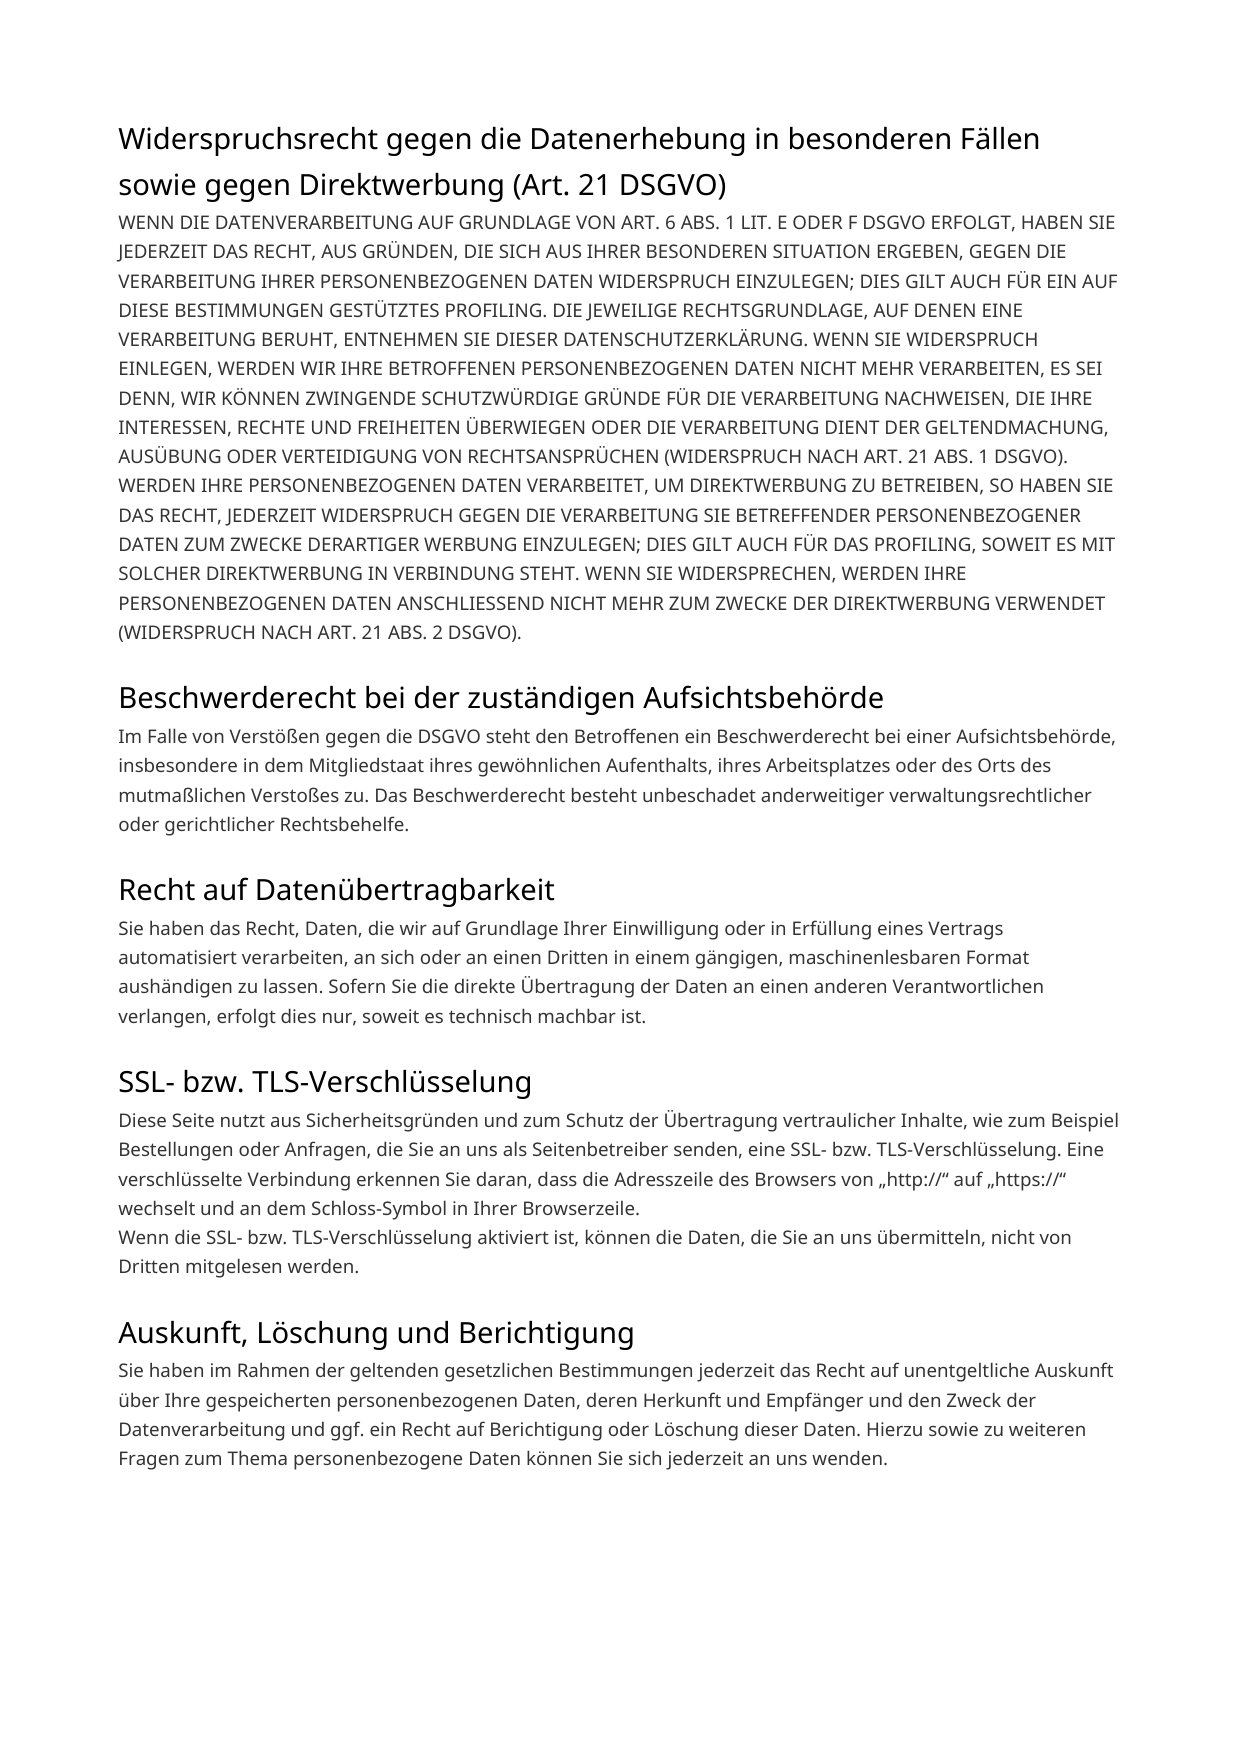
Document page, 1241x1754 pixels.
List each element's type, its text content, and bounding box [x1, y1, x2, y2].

text Sie haben im Rahmen der geltenden gesetzlichen Bestimmungen jederzeit das Recht auf unentgeltliche Auskunft über Ihre gespeicherten personenbezogenen Daten, deren Herkunft und Empfänger und den Zweck der Datenverarbeitung und ggf. ein Recht auf Berichtigung oder Löschung dieser Daten. Hierzu sowie zu weiteren Fragen zum Thema personenbezogene Daten können Sie sich jederzeit an uns wenden. [118, 1358, 1122, 1471]
subtitle Widerspruchsrecht gegen die Datenerhebung in besonderen Fällen sowie gegen Direktwerbung (Art. 21 DSGVO) [118, 118, 1122, 203]
text Wenn die SSL- bzw. TLS-Verschlüsselung aktiviert ist, können die Daten, die Sie an uns übermitteln, nicht von Dritten mitgelesen werden. [118, 1224, 1122, 1279]
subtitle Recht auf Datenübertragbarkeit [118, 870, 1122, 909]
text Sie haben das Recht, Daten, die wir auf Grundlage Ihrer Einwilligung oder in Erfüllung eines Vertrags automatisiert verarbeiten, an sich oder an einen Dritten in einem gängigen, maschinenlesbaren Format aushändigen zu lassen. Sofern Sie die direkte Übertragung der Daten an einen anderen Verantwortlichen verlangen, erfolgt dies nur, soweit es technisch machbar ist. [118, 915, 1122, 1029]
subtitle Auskunft, Löschung und Berichtigung [118, 1312, 1122, 1352]
subtitle SSL- bzw. TLS-Verschlüsselung [118, 1062, 1122, 1101]
text WERDEN IHRE PERSONENBEZOGENEN DATEN VERARBEITET, UM DIREKTWERBUNG ZU BETREIBEN, SO HABEN SIE DAS RECHT, JEDERZEIT WIDERSPRUCH GEGEN DIE VERARBEITUNG SIE BETREFFENDER PERSONENBEZOGENER DATEN ZUM ZWECKE DERARTIGER WERBUNG EINZULEGEN; DIES GILT AUCH FÜR DAS PROFILING, SOWEIT ES MIT SOLCHER DIREKTWERBUNG IN VERBINDUNG STEHT. WENN SIE WIDERSPRECHEN, WERDEN IHRE PERSONENBEZOGENEN DATEN ANSCHLIESSEND NICHT MEHR ZUM ZWECKE DER DIREKTWERBUNG VERWENDET (WIDERSPRUCH NACH ART. 21 ABS. 2 DSGVO). [118, 473, 1122, 645]
text Diese Seite nutzt aus Sicherheitsgründen und zum Schutz der Übertragung vertraulicher Inhalte, wie zum Beispiel Bestellungen oder Anfragen, die Sie an uns als Seitenbetreiber senden, eine SSL- bzw. TLS-Verschlüsselung. Eine verschlüsselte Verbindung erkennen Sie daran, dass die Adresszeile des Browsers von „http://“ auf „https://“ wechselt und an dem Schloss-Symbol in Ihrer Browserzeile. [118, 1107, 1122, 1221]
text Im Falle von Verstößen gegen die DSGVO steht den Betroffenen ein Beschwerderecht bei einer Aufsichtsbehörde, insbesondere in dem Mitgliedstaat ihres gewöhnlichen Aufenthalts, ihres Arbeitsplatzes oder des Orts des mutmaßlichen Verstoßes zu. Das Beschwerderecht besteht unbeschadet anderweitiger verwaltungsrechtlicher oder gerichtlicher Rechtsbehelfe. [118, 723, 1122, 837]
text WENN DIE DATENVERARBEITUNG AUF GRUNDLAGE VON ART. 6 ABS. 1 LIT. E ODER F DSGVO ERFOLGT, HABEN SIE JEDERZEIT DAS RECHT, AUS GRÜNDEN, DIE SICH AUS IHRER BESONDEREN SITUATION ERGEBEN, GEGEN DIE VERARBEITUNG IHRER PERSONENBEZOGENEN DATEN WIDERSPRUCH EINZULEGEN; DIES GILT AUCH FÜR EIN AUF DIESE BESTIMMUNGEN GESTÜTZTES PROFILING. DIE JEWEILIGE RECHTSGRUNDLAGE, AUF DENEN EINE VERARBEITUNG BERUHT, ENTNEHMEN SIE DIESER DATENSCHUTZERKLÄRUNG. WENN SIE WIDERSPRUCH EINLEGEN, WERDEN WIR IHRE BETROFFENEN PERSONENBEZOGENEN DATEN NICHT MEHR VERARBEITEN, ES SEI DENN, WIR KÖNNEN ZWINGENDE SCHUTZWÜRDIGE GRÜNDE FÜR DIE VERARBEITUNG NACHWEISEN, DIE IHRE INTERESSEN, RECHTE UND FREIHEITEN ÜBERWIEGEN ODER DIE VERARBEITUNG DIENT DER GELTENDMACHUNG, AUSÜBUNG ODER VERTEIDIGUNG VON RECHTSANSPRÜCHEN (WIDERSPRUCH NACH ART. 21 ABS. 1 DSGVO). [118, 209, 1122, 469]
subtitle Beschwerderecht bei der zuständigen Aufsichtsbehörde [118, 678, 1122, 717]
